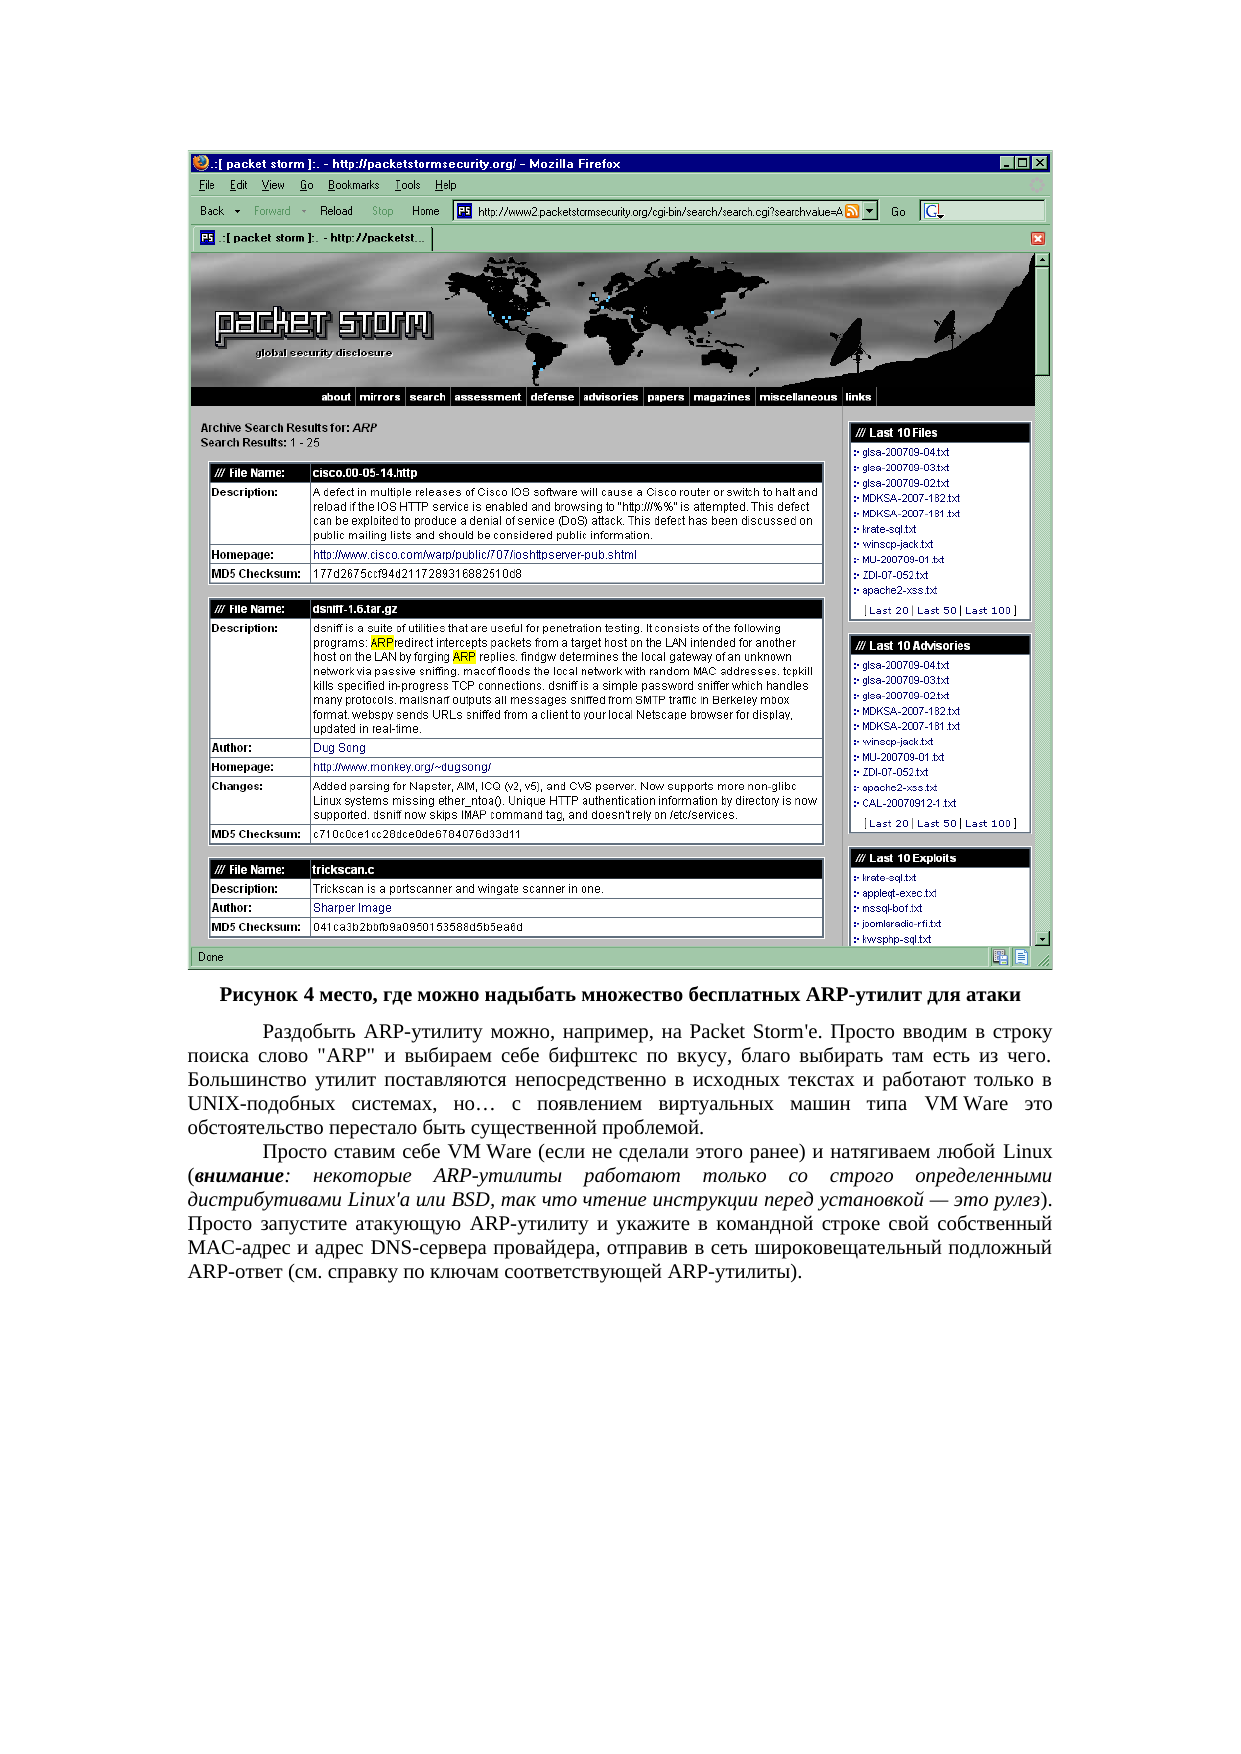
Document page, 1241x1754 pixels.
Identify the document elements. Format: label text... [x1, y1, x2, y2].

text Раздобыть ARP-утилиту можно, например, на Packet Storm'e. Просто вводим в строку поиска слово "ARP" и выбираем себе бифштекс по вкусу, благо выбирать там есть из чего. Большинство утилит поставляются непосредственно в исходных текстах и работают только в UNIX-подобных системах, но… с появлением виртуальных машин типа VM Ware это обстоятельство перестало быть существенной проблемой. [187, 1019, 1053, 1139]
picture [187, 150, 1053, 970]
text Рисунок 4 место, где можно надыбать множество бесплатных ARP-утилит для атаки [187, 982, 1053, 1006]
text Просто ставим себе VM Ware (если не сделали этого ранее) и натягиваем любой Linux (внимание: некоторые ARP-утилиты работают только со строго определенными дистрибутивами Linux'а или BSD, так что чтение инструкции перед установкой — это рулез). Просто запустите атакующую ARP-утилиту и укажите в командной строке свой собственный MAC-адрес и адрес DNS-сервера провайдера, отправив в сеть широковещательный подложный ARP-ответ (см. справку по ключам соответствующей ARP-утилиты). [187, 1139, 1053, 1283]
